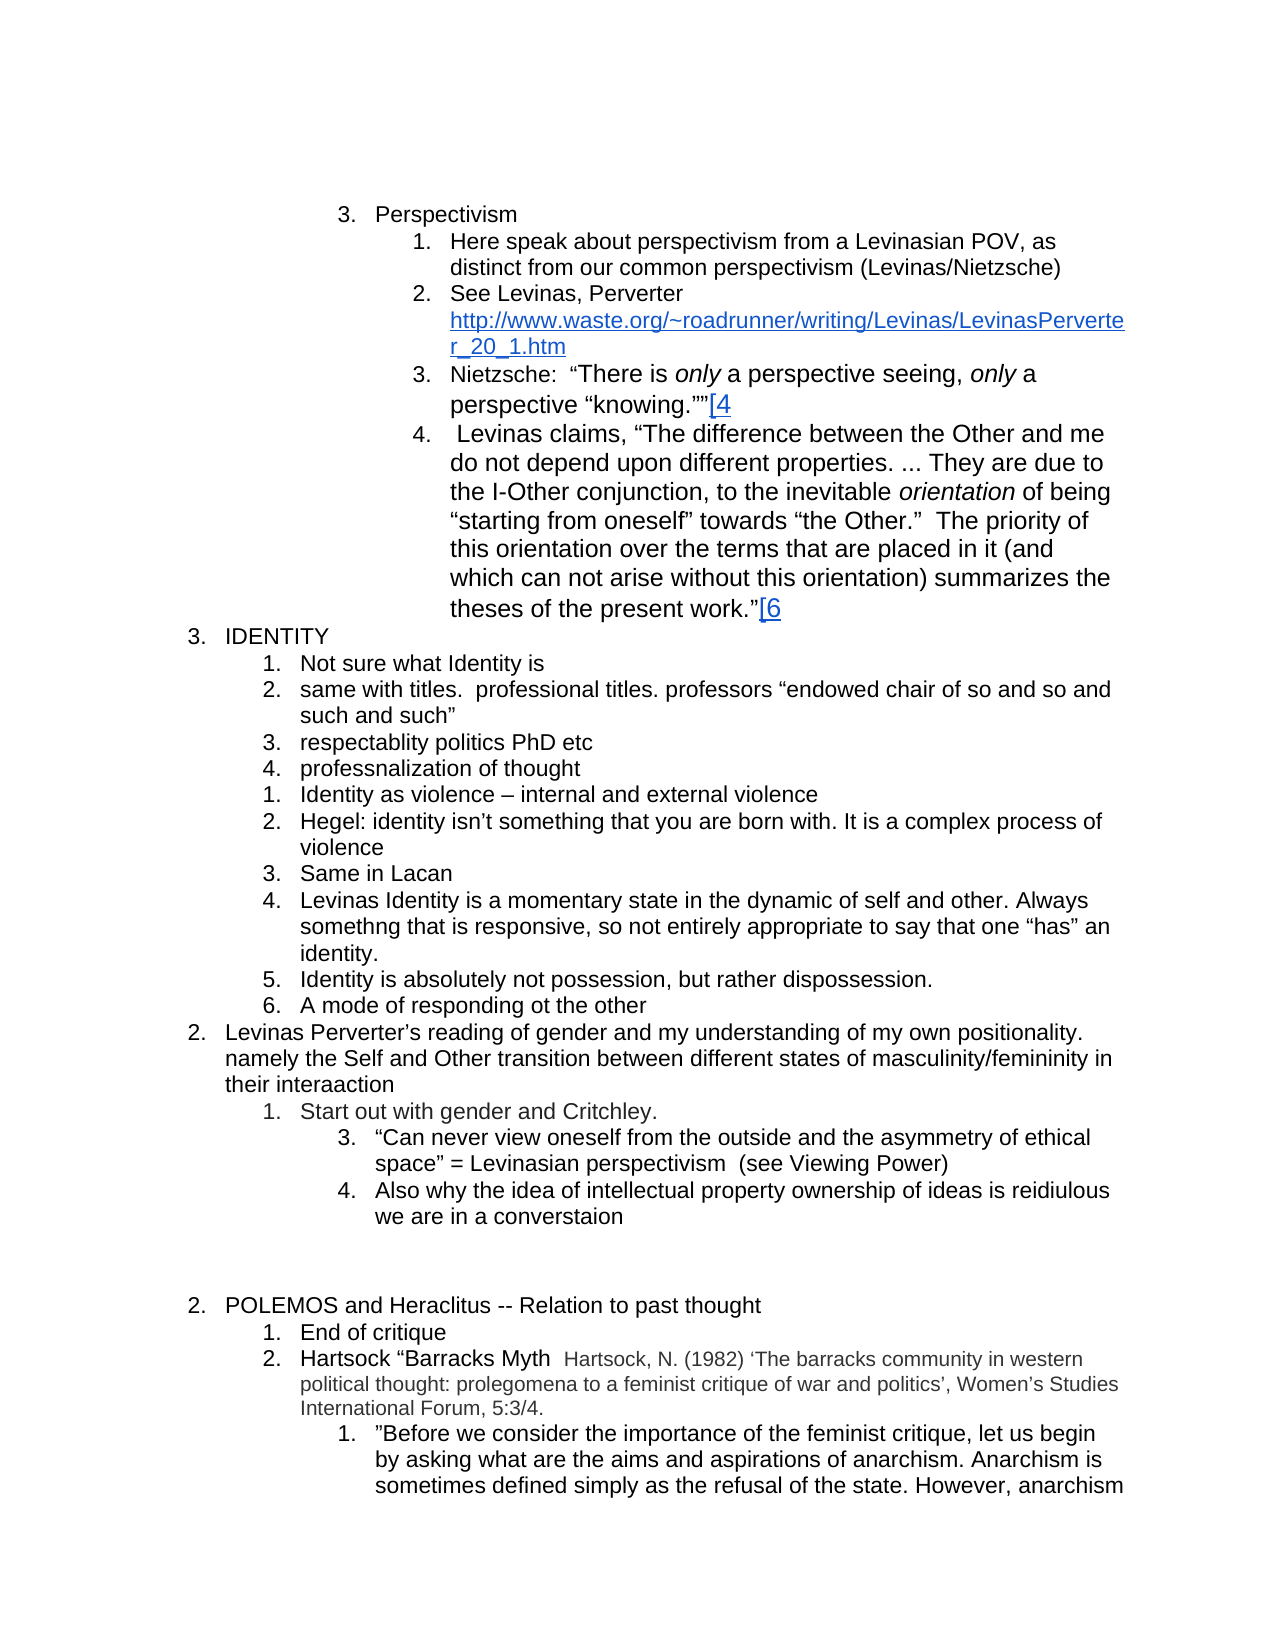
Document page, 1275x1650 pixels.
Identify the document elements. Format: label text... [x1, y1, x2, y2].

list Levinas Perverter’s reading of gender and my understanding of my own positionality. namely the Self and Other transition between different states of masculinity/femininity in their interaaction [187, 1018, 1125, 1098]
list Nietzsche: “There is only a perspective seeing, only a perspective “knowing.””[4 [412, 359, 1125, 419]
list Levinas claims, “The difference between the Other and me do not depend upon different properties. ... They are due to the I-Other conjunction, to the inevitable orientation of being “starting from oneself” towards “the Other.” The priority of this orientation over the terms that are placed in it (and which can not arise without this orientation) summarizes the theses of the present work.”[6 [412, 419, 1125, 623]
list same with titles. professional titles. professors “endowed chair of so and so and such and such” [262, 676, 1125, 729]
list ”Before we consider the importance of the feminist critique, let us begin by asking what are the aims and aspirations of anarchism. Anarchism is sometimes defined simply as the refusal of the state. However, anarchism [337, 1419, 1125, 1498]
list “Can never view oneself from the outside and the asymmetry of ethical space” = Levinasian perspectivism (see Viewing Power) [337, 1124, 1125, 1177]
list Here speak about perspectivism from a Levinasian POV, as distinct from our common perspectivism (Levinas/Nietzsche) [412, 228, 1125, 280]
list professnalization of thought [262, 755, 1125, 781]
list A mode of responding ot the other [262, 992, 1125, 1018]
list Identity as violence – internal and external violence [262, 781, 1125, 808]
list See Levinas, Perverter http://www.waste.org/~roadrunner/writing/Levinas/LevinasPerverter_20_1.htm [412, 280, 1125, 359]
list Start out with gender and Critchley. [262, 1098, 1125, 1124]
list Perspectivism [337, 201, 1125, 228]
list Also why the idea of intellectual property ownership of ideas is reidiulous we are in a converstaion [337, 1177, 1125, 1229]
list Hegel: identity isn’t something that you are born with. It is a complex process of violence [262, 808, 1125, 860]
list Hartsock “Barracks Myth Hartsock, N. (1982) ‘The barracks community in western political thought: prolegomena to a feminist critique of war and politics’, Women’s Studies International Forum, 5:3/4. [262, 1345, 1125, 1419]
list Levinas Identity is a momentary state in the dynamic of self and other. Always somethng that is responsive, so not entirely appropriate to say that one “has” an identity. [262, 887, 1125, 966]
list POLEMOS and Heraclitus -- Relation to past thought [187, 1292, 1125, 1319]
list Same in Lacan [262, 860, 1125, 887]
list Not sure what Identity is [262, 649, 1125, 676]
list End of critique [262, 1319, 1125, 1345]
list respectablity politics PhD etc [262, 729, 1125, 755]
list Identity is absolutely not possession, but rather dispossession. [262, 966, 1125, 992]
list IDENTITY [187, 623, 1125, 649]
